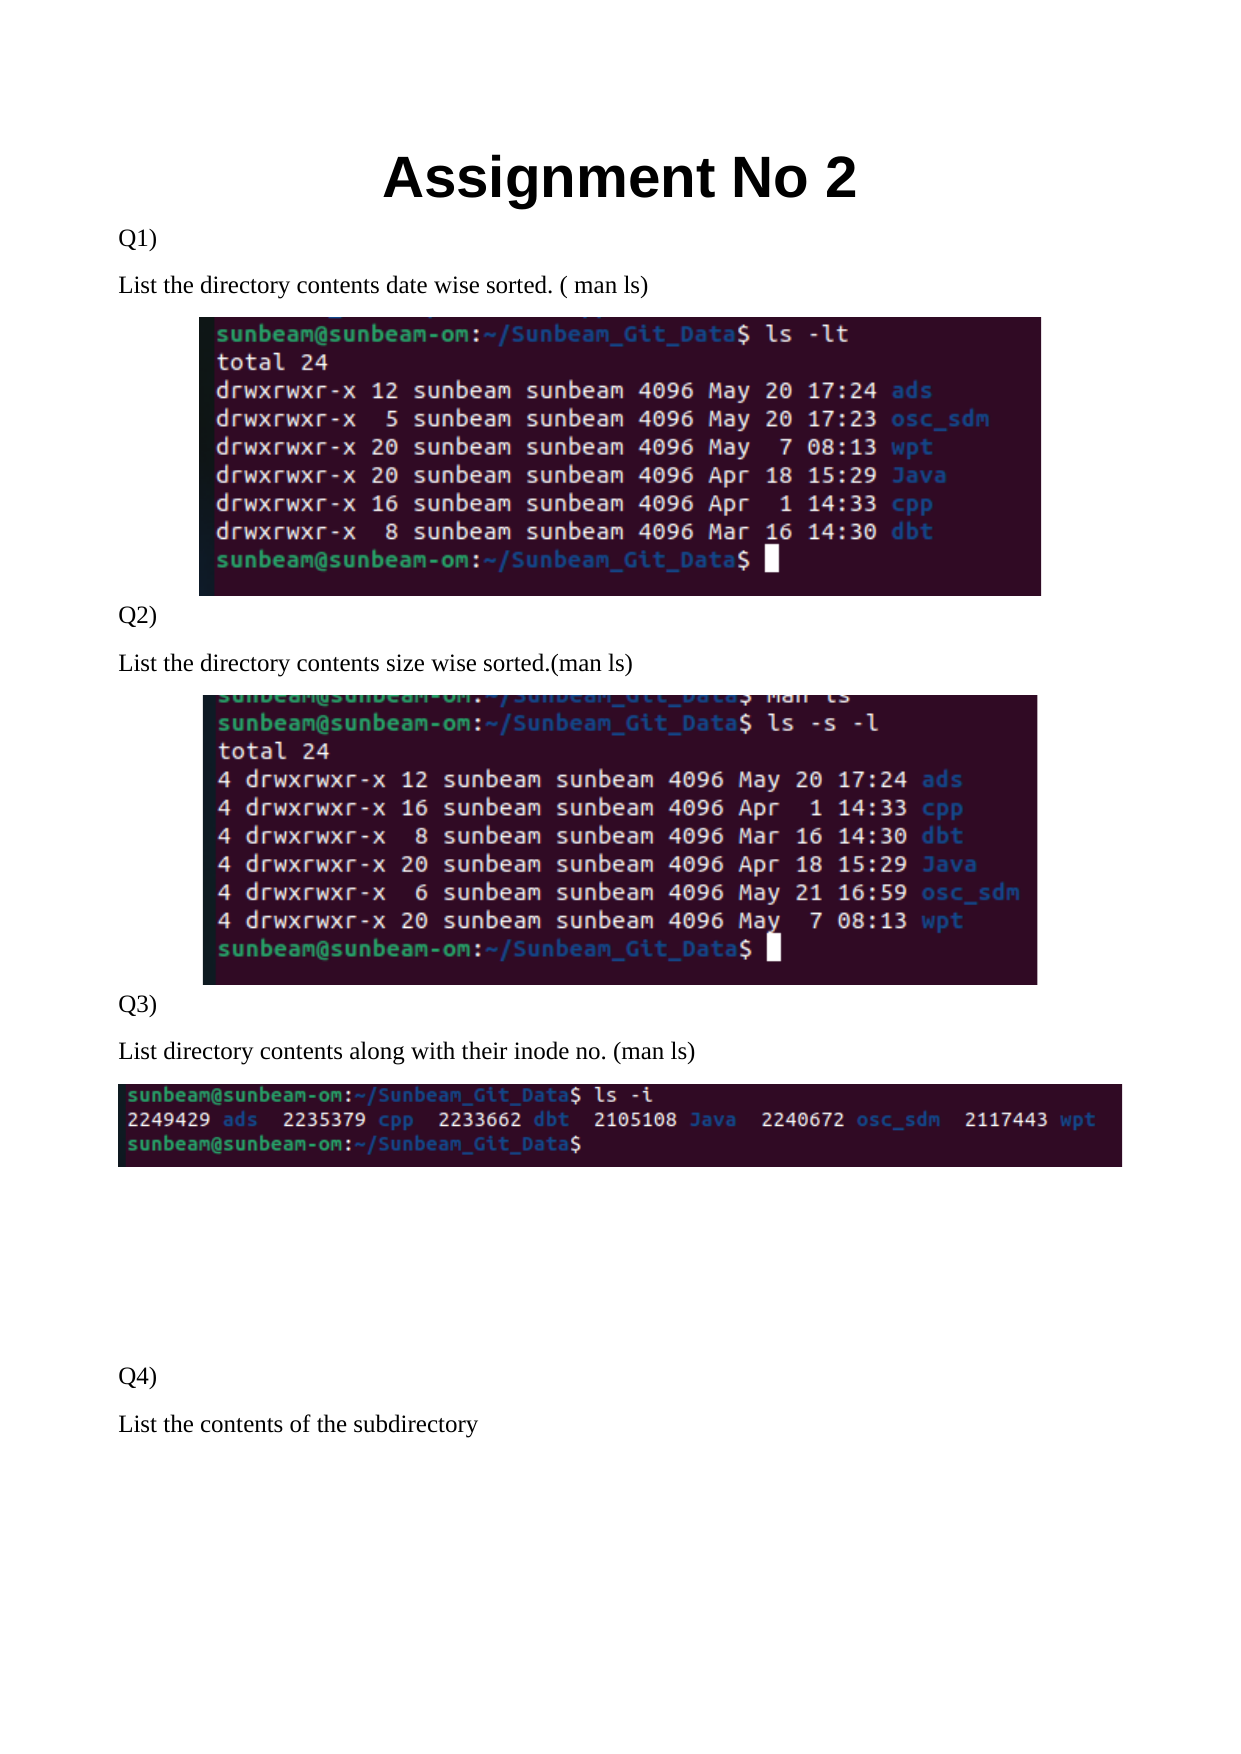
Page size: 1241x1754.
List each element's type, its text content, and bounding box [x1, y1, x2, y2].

title Assignment No 2 [118, 143, 1122, 210]
text List the contents of the subdirectory [118, 1409, 1122, 1437]
picture [199, 317, 1042, 596]
text Q1) [118, 223, 1122, 251]
text Q2) [118, 318, 1122, 629]
text List directory contents along with their inode no. (man ls) [118, 1036, 1122, 1065]
text Q3) [118, 696, 1122, 1018]
picture [202, 695, 1038, 985]
text Q4) [118, 1361, 1122, 1390]
picture [118, 1084, 1123, 1167]
text List the directory contents size wise sorted.(man ls) [118, 648, 1122, 677]
text List the directory contents date wise sorted. ( man ls) [118, 270, 1122, 299]
